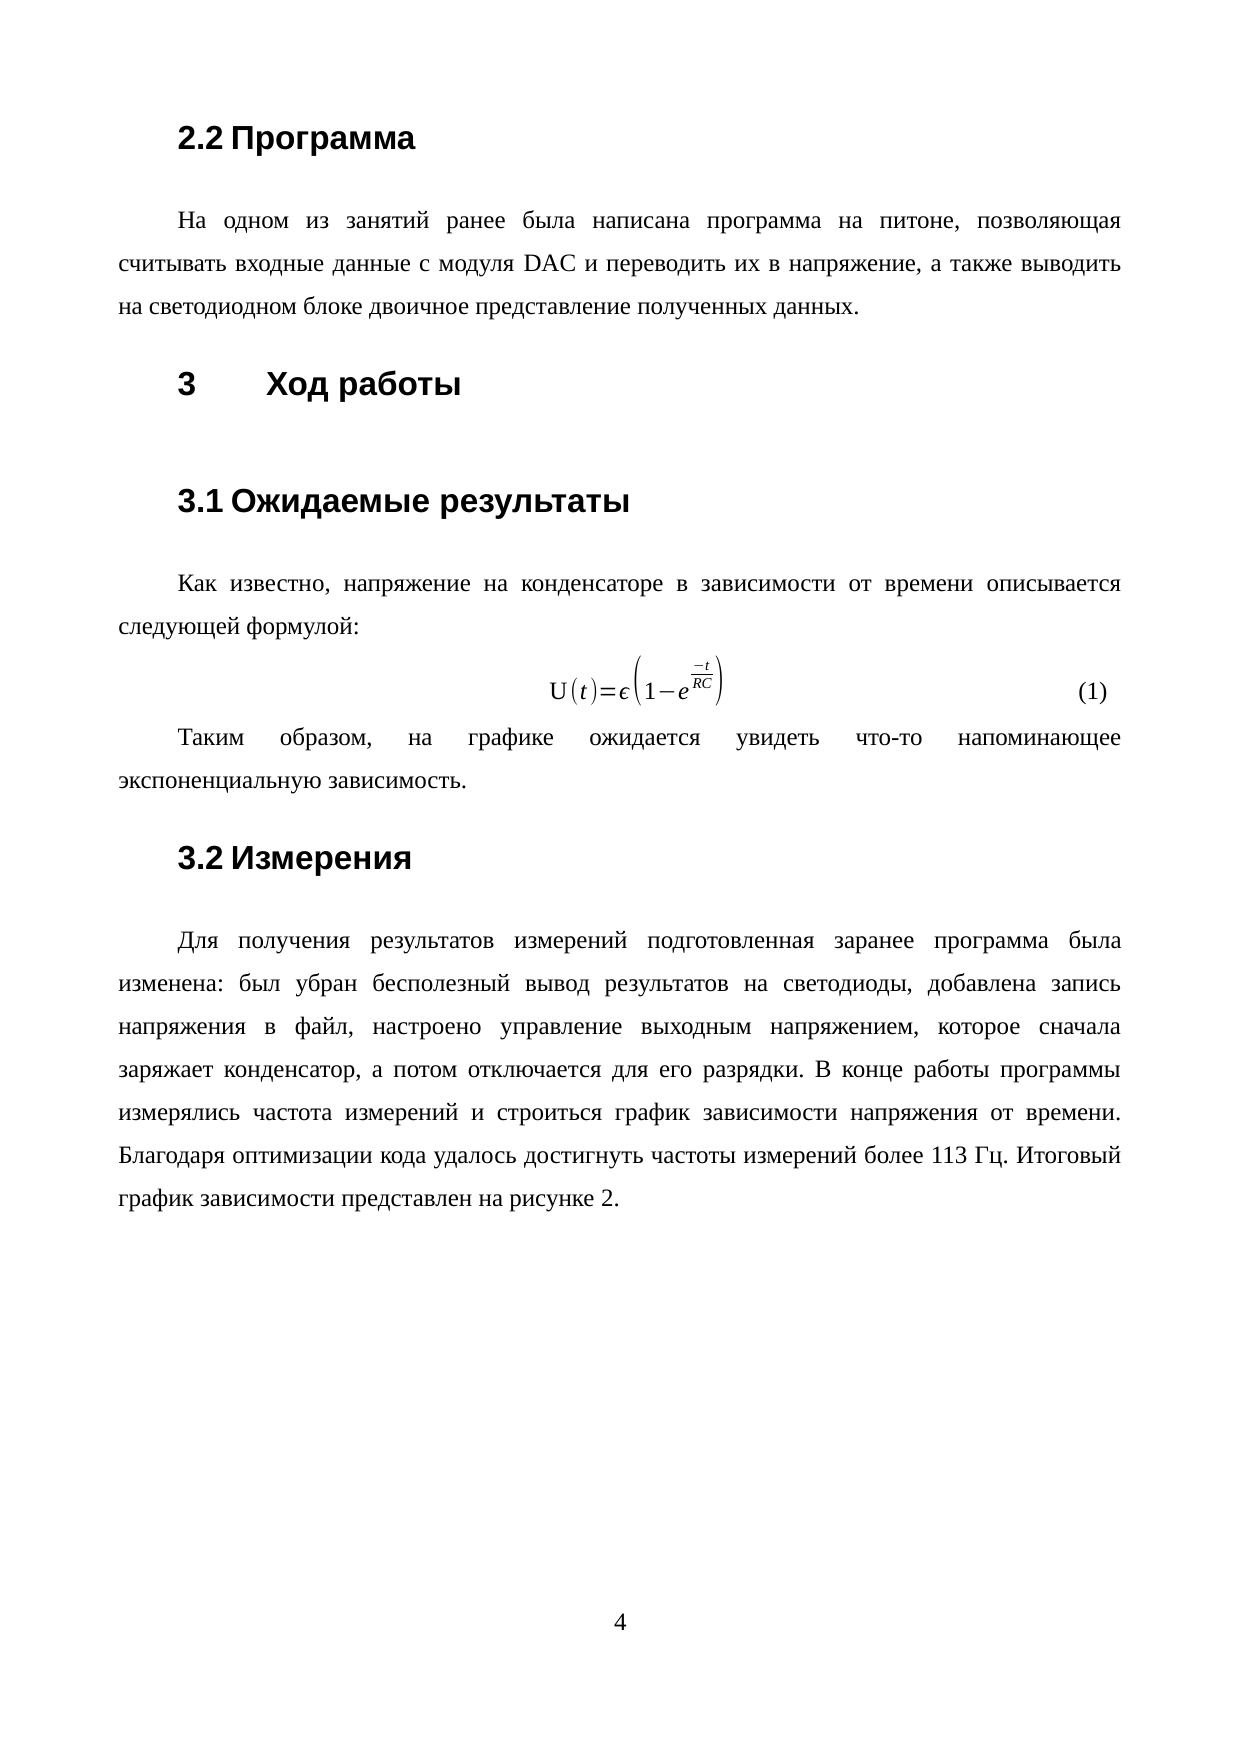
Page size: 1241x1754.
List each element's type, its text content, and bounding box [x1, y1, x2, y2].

text Таким образом, на графике ожидается увидеть что-то напоминающее экспоненциальную зависимость. [118, 722, 1122, 794]
subtitle Программа [118, 118, 1122, 157]
text Для получения результатов измерений подготовленная заранее программа была изменена: был убран бесполезный вывод результатов на светодиоды, добавлена запись напряжения в файл, настроено управление выходным напряжением, которое сначала заряжает конденсатор, а потом отключается для его разрядки. В конце работы программы измерялись частота измерений и строиться график зависимости напряжения от времени. Благодаря оптимизации кода удалось достигнуть частоты измерений более 113 Гц. Итоговый график зависимости представлен на рисунке 2. [118, 925, 1122, 1212]
subtitle Измерения [118, 838, 1122, 876]
text Как известно, напряжение на конденсаторе в зависимости от времени описывается следующей формулой: [118, 568, 1122, 639]
text (1) [118, 654, 1122, 708]
text На одном из занятий ранее была написана программа на питоне, позволяющая считывать входные данные с модуля DAC и переводить их в напряжение, а также выводить на светодиодном блоке двоичное представление полученных данных. [118, 205, 1122, 320]
subtitle Ожидаемые результаты [118, 481, 1122, 519]
subtitle Ход работы [118, 364, 1122, 402]
